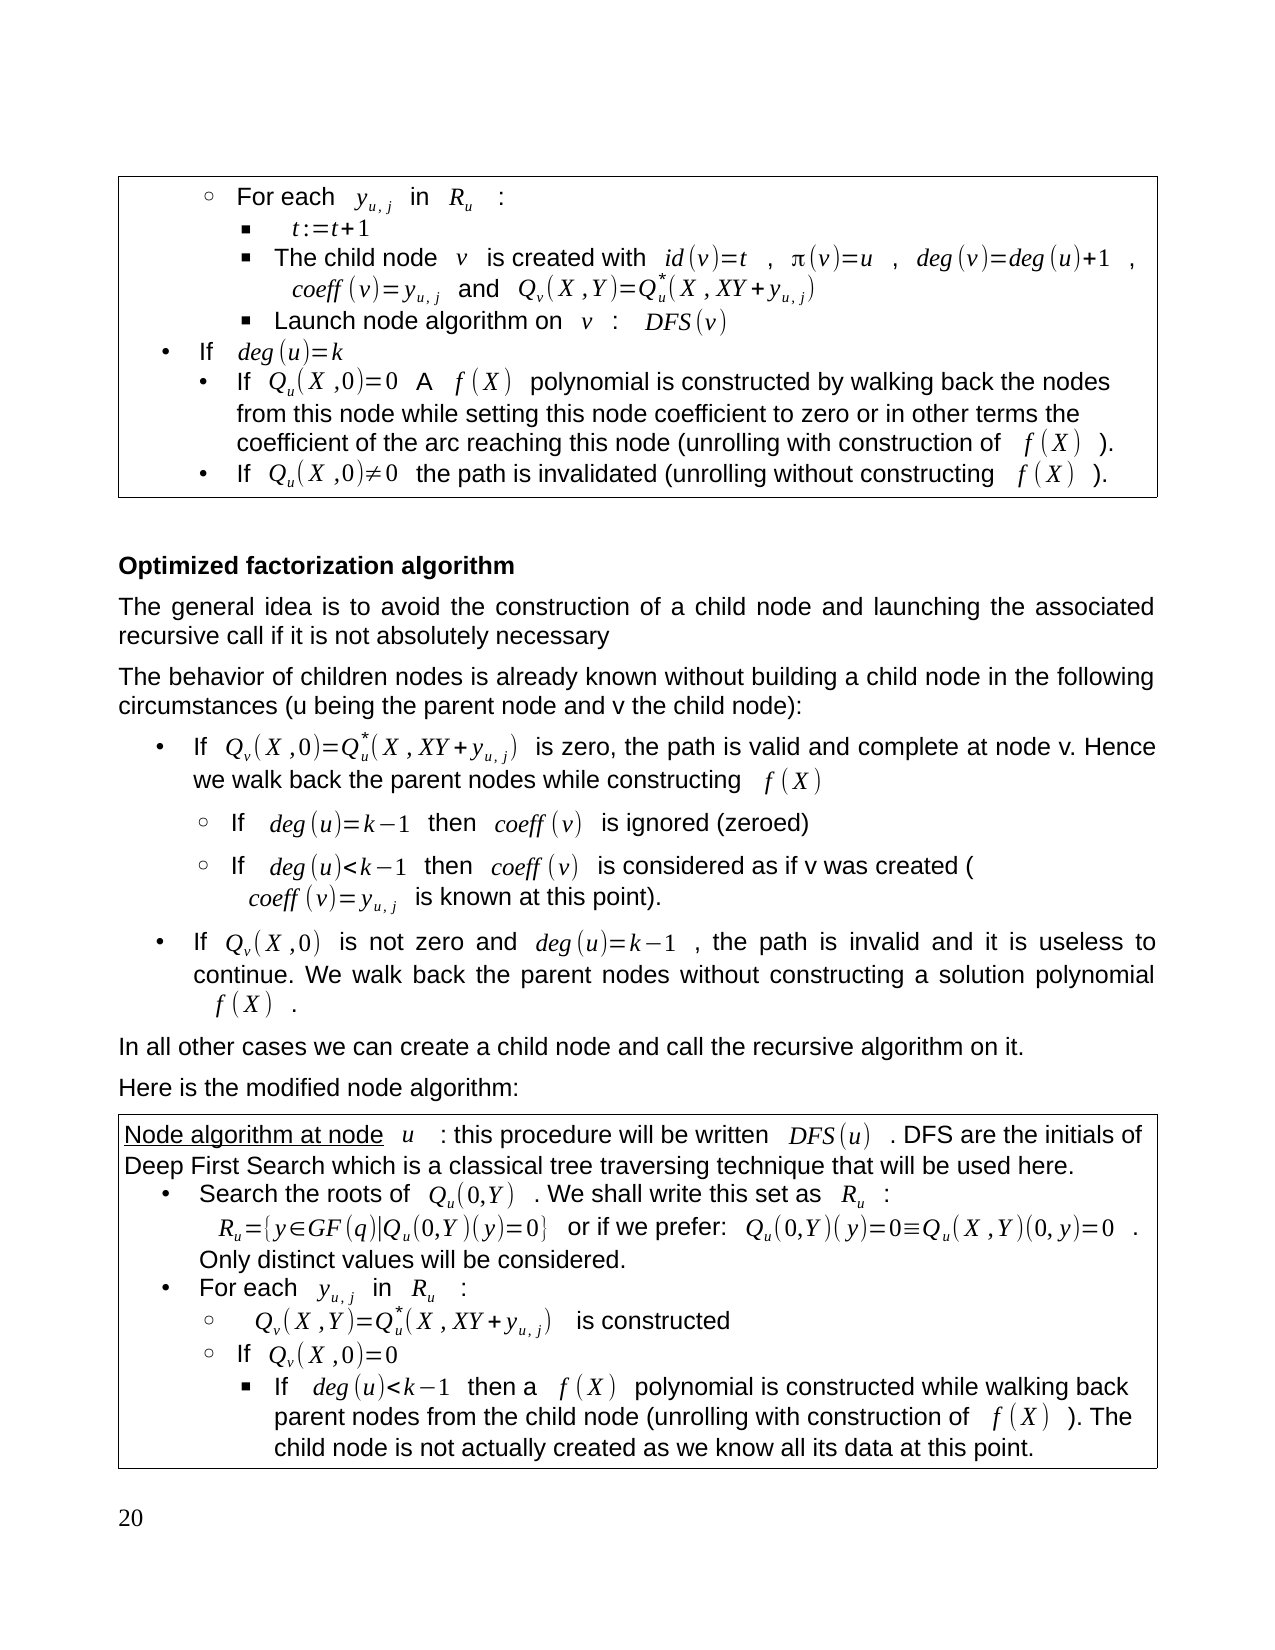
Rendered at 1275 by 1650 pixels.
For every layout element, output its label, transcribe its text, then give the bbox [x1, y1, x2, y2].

list If thenis ignored (zeroed) [193, 808, 1157, 839]
table_header Definitions : represents the current node is a unique integer identifying node u is the counter of the number of children nodes being built. It gives the identifier of the next node and is 0 at root node represents the parent node of is the distance offrom the root counted in the number of arcs less one polynomial coefficient towards parent node. In other terms if nodeis the parent of node,is the weight of the arc betweenand and the polynomial coefficient at degreefor this branch partial polynomial at nodethat is: polynomialat node Ifis the X monomial with highest degree such thatdividesthen we writeas the quotient ofby : Input: Interpolation polynomialobtained at previous interpolation step. k as k in RS(n,k) Reed-Solomon code definition. Sortie : List of polynomialswith maximum degree k-1 such thatdivides Initialization : Launch node algorithm on root node Node algorithm at node: this procedure will be written. DFS are the initials of Deep First Search which is a classical tree traversing technique that will be used here. If Search the roots of. We shall write this set as: Or if one prefers:. Only distinct values will be considered. For eachin : The child nodeis created with,,,and Launch node algorithm on: If IfApolynomial is constructed by walking back the nodes from this node while setting this node coefficient to zero or in other terms the coefficient of the arc reaching this node (unrolling with construction of). Ifthe path is invalidated (unrolling without constructing). [119, 177, 1157, 497]
text The general idea is to avoid the construction of a child node and launching the associated recursive call if it is not absolutely necessary [118, 592, 1157, 649]
text Here is the modified node algorithm: [118, 1073, 1157, 1102]
text The behavior of children nodes is already known without building a child node in the following circumstances (u being the parent node and v the child node): [118, 662, 1157, 719]
subtitle Optimized factorization algorithm [118, 551, 1157, 579]
table_header Node algorithm at node : this procedure will be written. DFS are the initials of Deep First Search which is a classical tree traversing technique that will be used here. Search the roots of. We shall write this set as: or if we prefer:. Only distinct values will be considered. For eachin : is constructed If If then apolynomial is constructed while walking back parent nodes from the child node (unrolling with construction of). The child node is not actually created as we know all its data at this point. If then apolynomial is constructed while walking back parent nodes from this node (dépilement avec construction de). Ifandthe path is invalidated (unrolling without constructing). This condition guarantees that the k-1 degree for the current node will never be exceeded. In all other cases a child node is built and the node algorithm is called with it: Child nodeis created with,,,and Launch node algorithm on: [119, 1115, 1157, 1467]
list Ifis not zero and, the path is invalid and it is useless to continue. We walk back the parent nodes without constructing a solution polynomial. [156, 927, 1157, 1019]
list If thenis considered as if v was created (is known at this point). [193, 851, 1157, 915]
list Ifis zero, the path is valid and complete at node v. Hence we walk back the parent nodes while constructing [156, 732, 1157, 796]
text In all other cases we can create a child node and call the recursive algorithm on it. [118, 1032, 1157, 1060]
